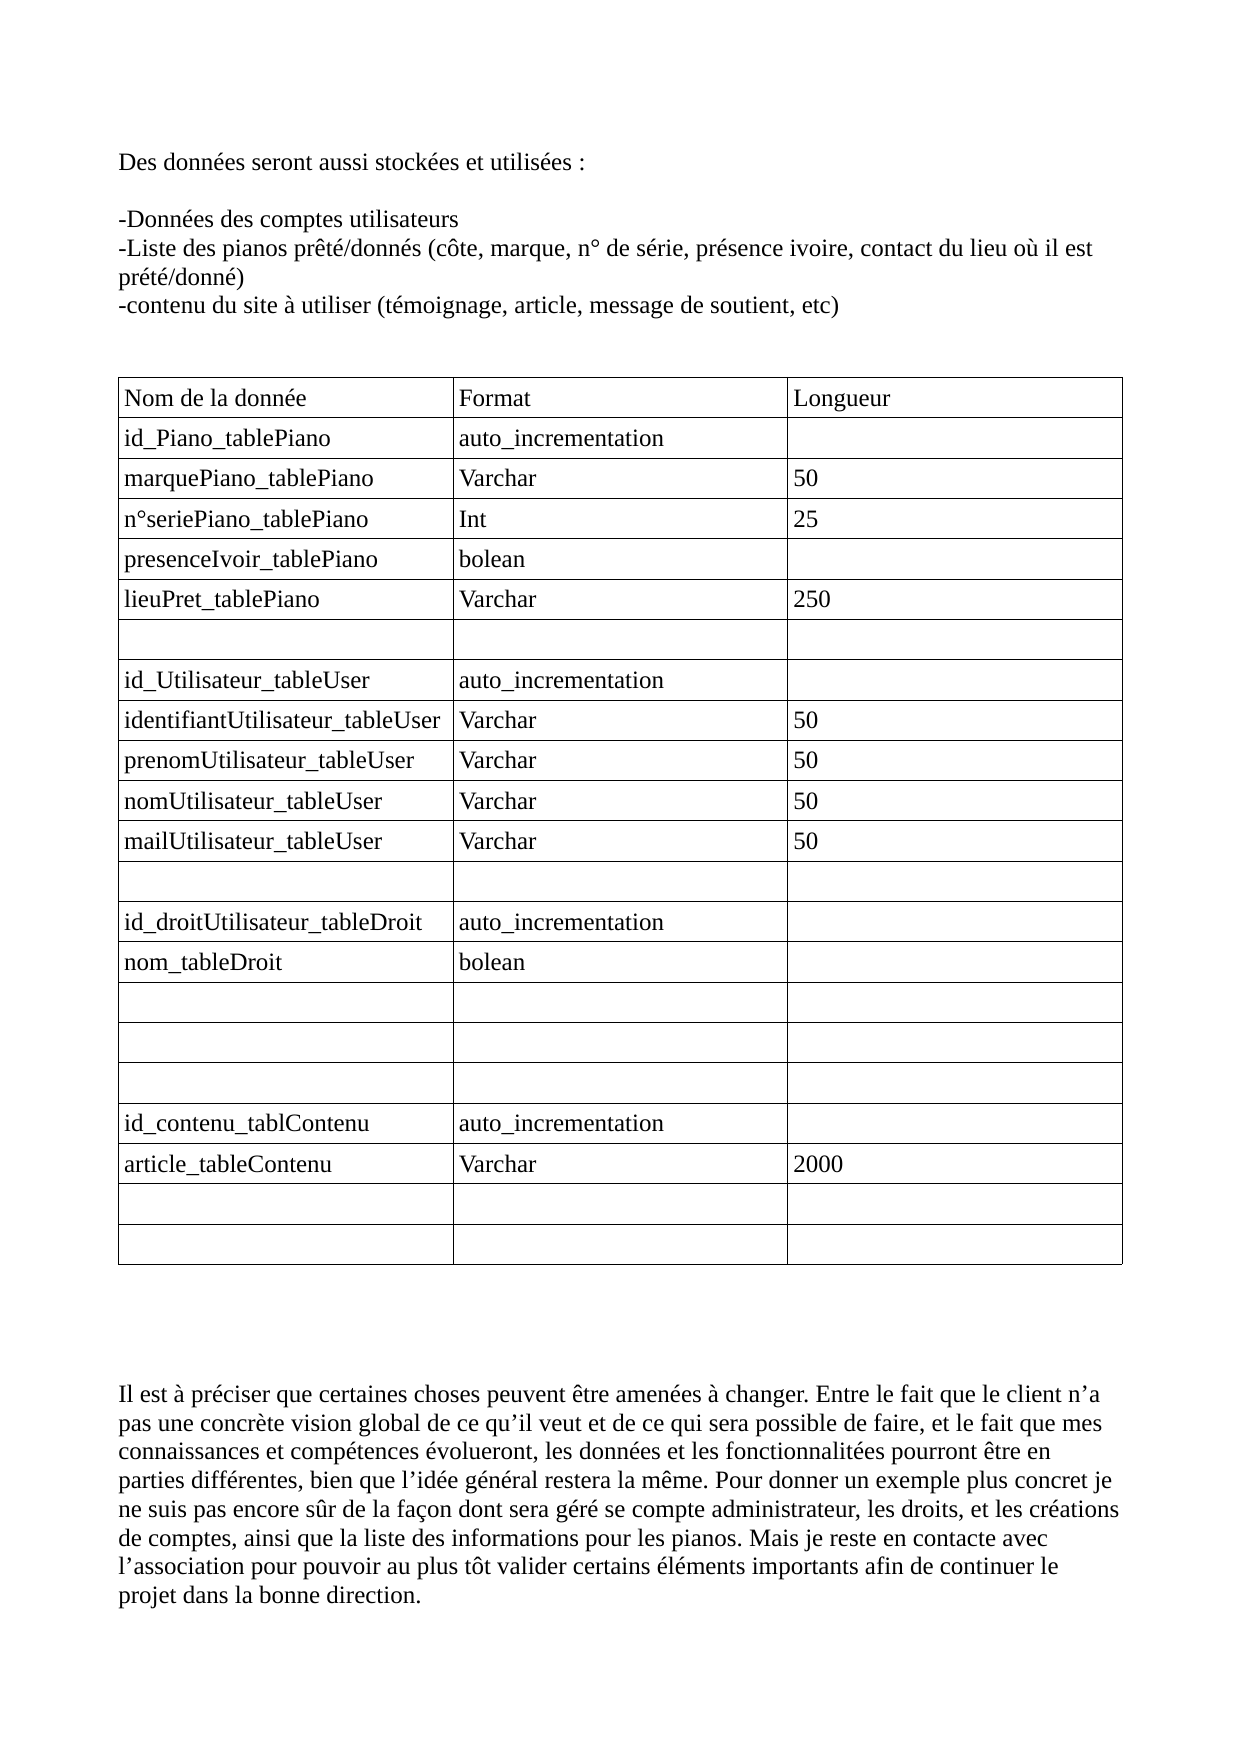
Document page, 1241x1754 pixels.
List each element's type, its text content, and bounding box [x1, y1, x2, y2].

table_cell marquePiano_tablePiano [119, 459, 453, 498]
table_cell [119, 1063, 453, 1103]
table_header auto_incrementation [454, 418, 787, 458]
table_cell 50 [788, 701, 1122, 740]
table_cell article_tableContenu [119, 1144, 453, 1183]
table_cell [788, 1104, 1122, 1143]
table_cell bolean [454, 942, 787, 982]
table_cell auto_incrementation [454, 1104, 787, 1143]
table_cell Varchar [454, 580, 787, 619]
table_cell id_droitUtilisateur_tableDroit [119, 902, 453, 941]
table_header id_Piano_tablePiano [119, 418, 453, 458]
table_cell nom_tableDroit [119, 942, 453, 982]
table_cell [454, 1184, 787, 1223]
table_cell Varchar [454, 459, 787, 498]
table_cell prenomUtilisateur_tableUser [119, 741, 453, 780]
table_cell [788, 660, 1122, 699]
table_cell Varchar [454, 1144, 787, 1183]
table_cell [788, 620, 1122, 659]
table_cell identifiantUtilisateur_tableUser [119, 701, 453, 740]
table_header Format [454, 378, 787, 417]
table_cell [788, 942, 1122, 982]
table_cell mailUtilisateur_tableUser [119, 821, 453, 861]
table_cell bolean [454, 539, 787, 578]
table_cell Varchar [454, 781, 787, 820]
table_cell [788, 983, 1122, 1022]
table_cell id_Utilisateur_tableUser [119, 660, 453, 699]
table_cell n°seriePiano_tablePiano [119, 499, 453, 538]
table_cell [454, 862, 787, 901]
table_header [788, 418, 1122, 458]
table_cell auto_incrementation [454, 902, 787, 941]
table_cell presenceIvoir_tablePiano [119, 539, 453, 578]
table_cell 50 [788, 741, 1122, 780]
table_cell [119, 1023, 453, 1062]
text -Liste des pianos prêté/donnés (côte, marque, n° de série, présence ivoire, contact du lieu où il est prété/donné) [118, 233, 1122, 291]
table_cell [788, 539, 1122, 578]
table_cell [788, 1184, 1122, 1223]
table_cell [119, 1225, 453, 1264]
table_cell [788, 1023, 1122, 1062]
table_cell [788, 902, 1122, 941]
table_cell [119, 620, 453, 659]
table_cell Varchar [454, 741, 787, 780]
table_cell 50 [788, 459, 1122, 498]
table_cell [119, 862, 453, 901]
table_cell 25 [788, 499, 1122, 538]
table_cell 250 [788, 580, 1122, 619]
table_cell [788, 1225, 1122, 1264]
table_cell nomUtilisateur_tableUser [119, 781, 453, 820]
table_cell [454, 1225, 787, 1264]
table_header Longueur [788, 378, 1122, 417]
table_cell [454, 1023, 787, 1062]
table_header Nom de la donnée [119, 378, 453, 417]
table_cell 50 [788, 821, 1122, 861]
table_cell Int [454, 499, 787, 538]
table_cell [788, 1063, 1122, 1103]
text -contenu du site à utiliser (témoignage, article, message de soutient, etc) [118, 291, 1122, 319]
text Des données seront aussi stockées et utilisées : [118, 147, 1122, 204]
table_cell Varchar [454, 821, 787, 861]
table_cell lieuPret_tablePiano [119, 580, 453, 619]
table_cell [454, 620, 787, 659]
table_cell Varchar [454, 701, 787, 740]
table_cell id_contenu_tablContenu [119, 1104, 453, 1143]
table_cell [454, 1063, 787, 1103]
table_cell [119, 983, 453, 1022]
table_cell auto_incrementation [454, 660, 787, 699]
text -Données des comptes utilisateurs [118, 204, 1122, 233]
table_cell 2000 [788, 1144, 1122, 1183]
table_cell 50 [788, 781, 1122, 820]
table_cell [788, 862, 1122, 901]
table_cell [454, 983, 787, 1022]
table_cell [119, 1184, 453, 1223]
text Il est à préciser que certaines choses peuvent être amenées à changer. Entre le fait que le client n’a pas une concrète vision global de ce qu’il veut et de ce qui sera possible de faire, et le fait que mes connaissances et compétences évolueront, les données et les fonctionnalitées pourront être en parties différentes, bien que l’idée général restera la même. Pour donner un exemple plus concret je ne suis pas encore sûr de la façon dont sera géré se compte administrateur, les droits, et les créations de comptes, ainsi que la liste des informations pour les pianos. Mais je reste en contacte avec l’association pour pouvoir au plus tôt valider certains éléments importants afin de continuer le projet dans la bonne direction. [118, 1379, 1122, 1609]
